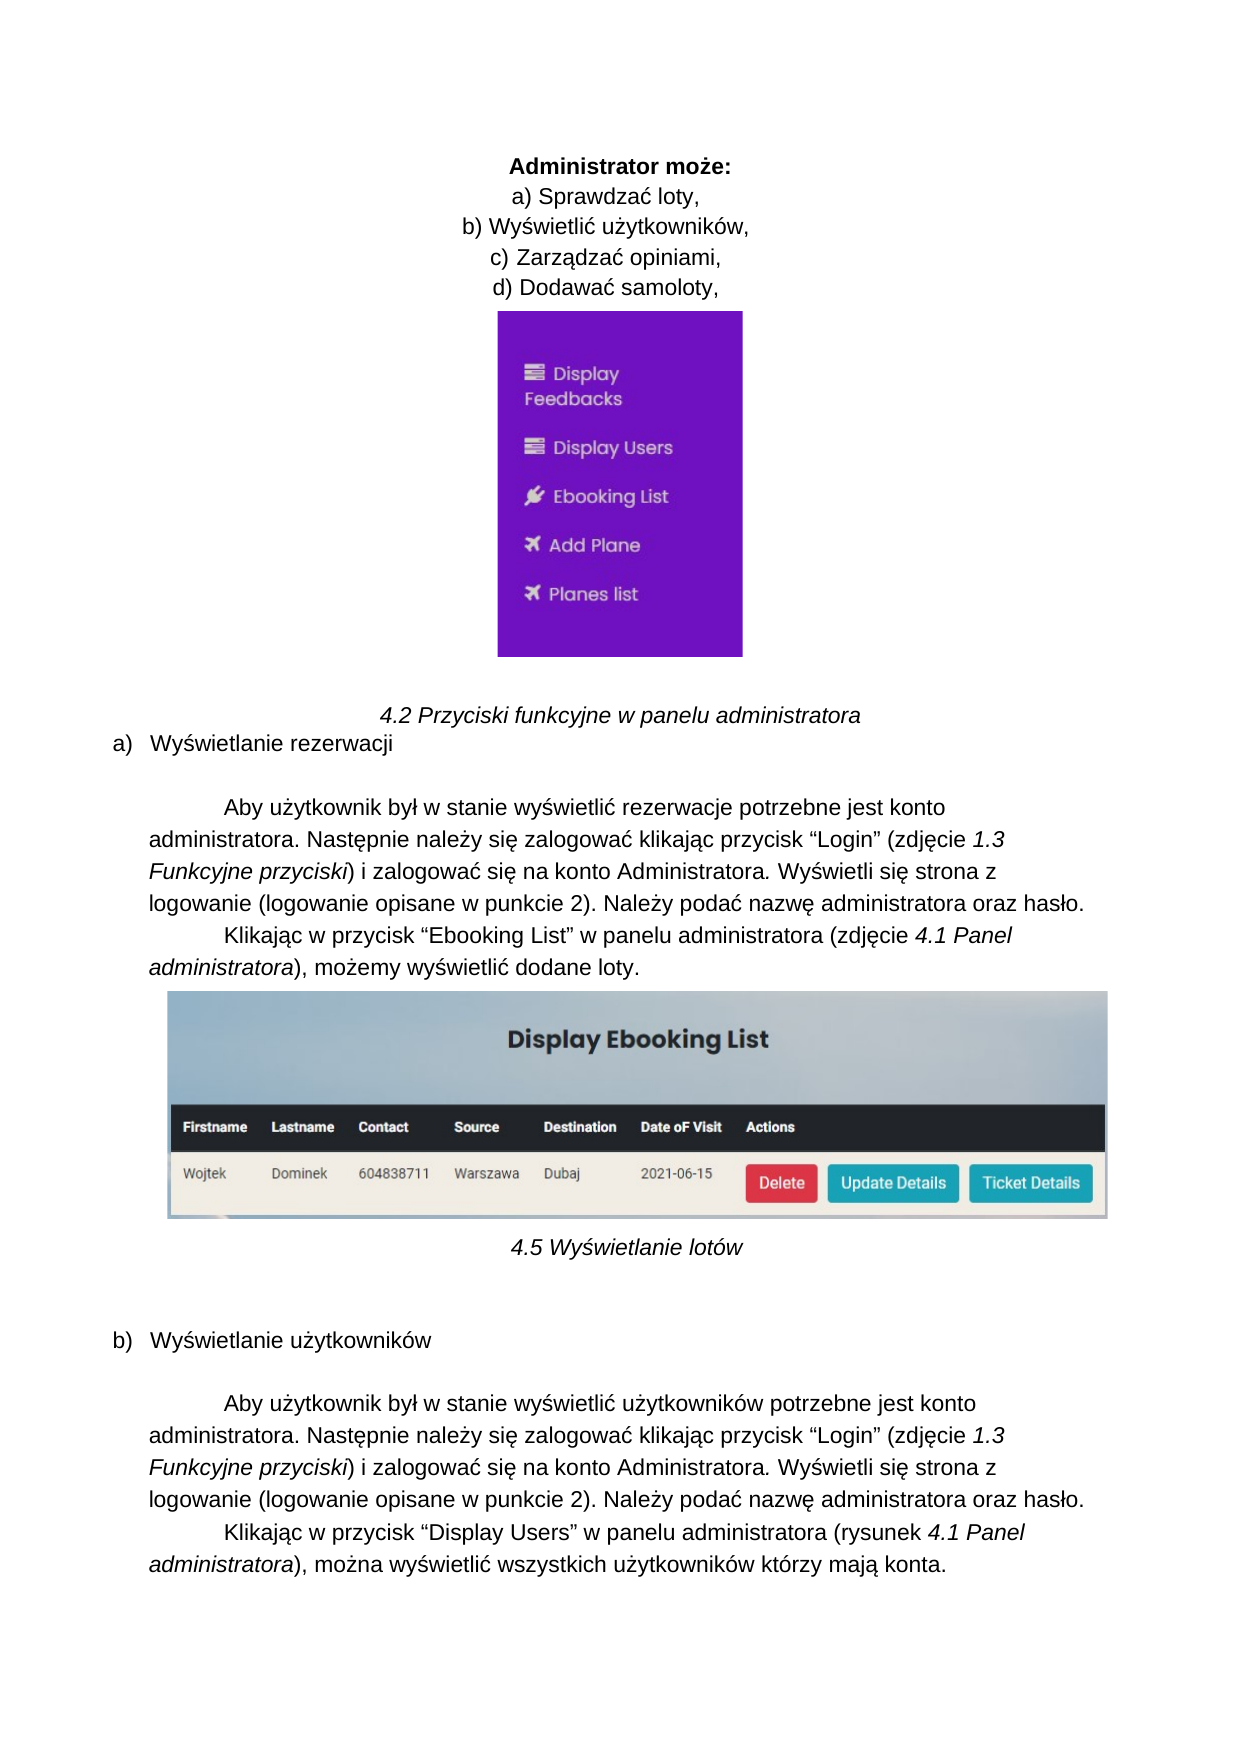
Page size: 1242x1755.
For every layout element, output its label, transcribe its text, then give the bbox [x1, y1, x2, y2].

list Wyświetlić użytkowników, [123, 213, 1088, 240]
text Klikając w przycisk “Ebooking List” w panelu administratora (zdjęcie 4.1 Panel administratora), możemy wyświetlić dodane loty. [148, 922, 1087, 981]
list Dodawać samoloty, [123, 274, 1088, 300]
text Aby użytkownik był w stanie wyświetlić użytkowników potrzebne jest konto administratora. Następnie należy się zalogować klikając przycisk “Login” (zdjęcie 1.3 Funkcyjne przyciski) i zalogować się na konto Administratora. Wyświetli się strona z logowanie (logowanie opisane w punkcie 2). Należy podać nazwę administratora oraz hasło. [148, 1390, 1087, 1512]
list Wyświetlanie użytkowników [112, 1327, 1087, 1353]
text 4.2 Przyciski funkcyjne w panelu administratora [379, 702, 1088, 728]
list Zarządzać opiniami, [123, 243, 1088, 270]
list Sprawdzać loty, [123, 183, 1088, 209]
text Klikając w przycisk “Display Users” w panelu administratora (rysunek 4.1 Panel administratora), można wyświetlić wszystkich użytkowników którzy mają konta. [148, 1519, 1087, 1577]
text Aby użytkownik był w stanie wyświetlić rezerwacje potrzebne jest konto administratora. Następnie należy się zalogować klikając przycisk “Login” (zdjęcie 1.3 Funkcyjne przyciski) i zalogować się na konto Administratora. Wyświetli się strona z logowanie (logowanie opisane w punkcie 2). Należy podać nazwę administratora oraz hasło. [148, 794, 1087, 916]
list Wyświetlanie rezerwacji [112, 730, 1087, 757]
text 4.5 Wyświetlanie lotów [228, 1234, 1027, 1260]
text Administrator może: [152, 153, 1088, 179]
